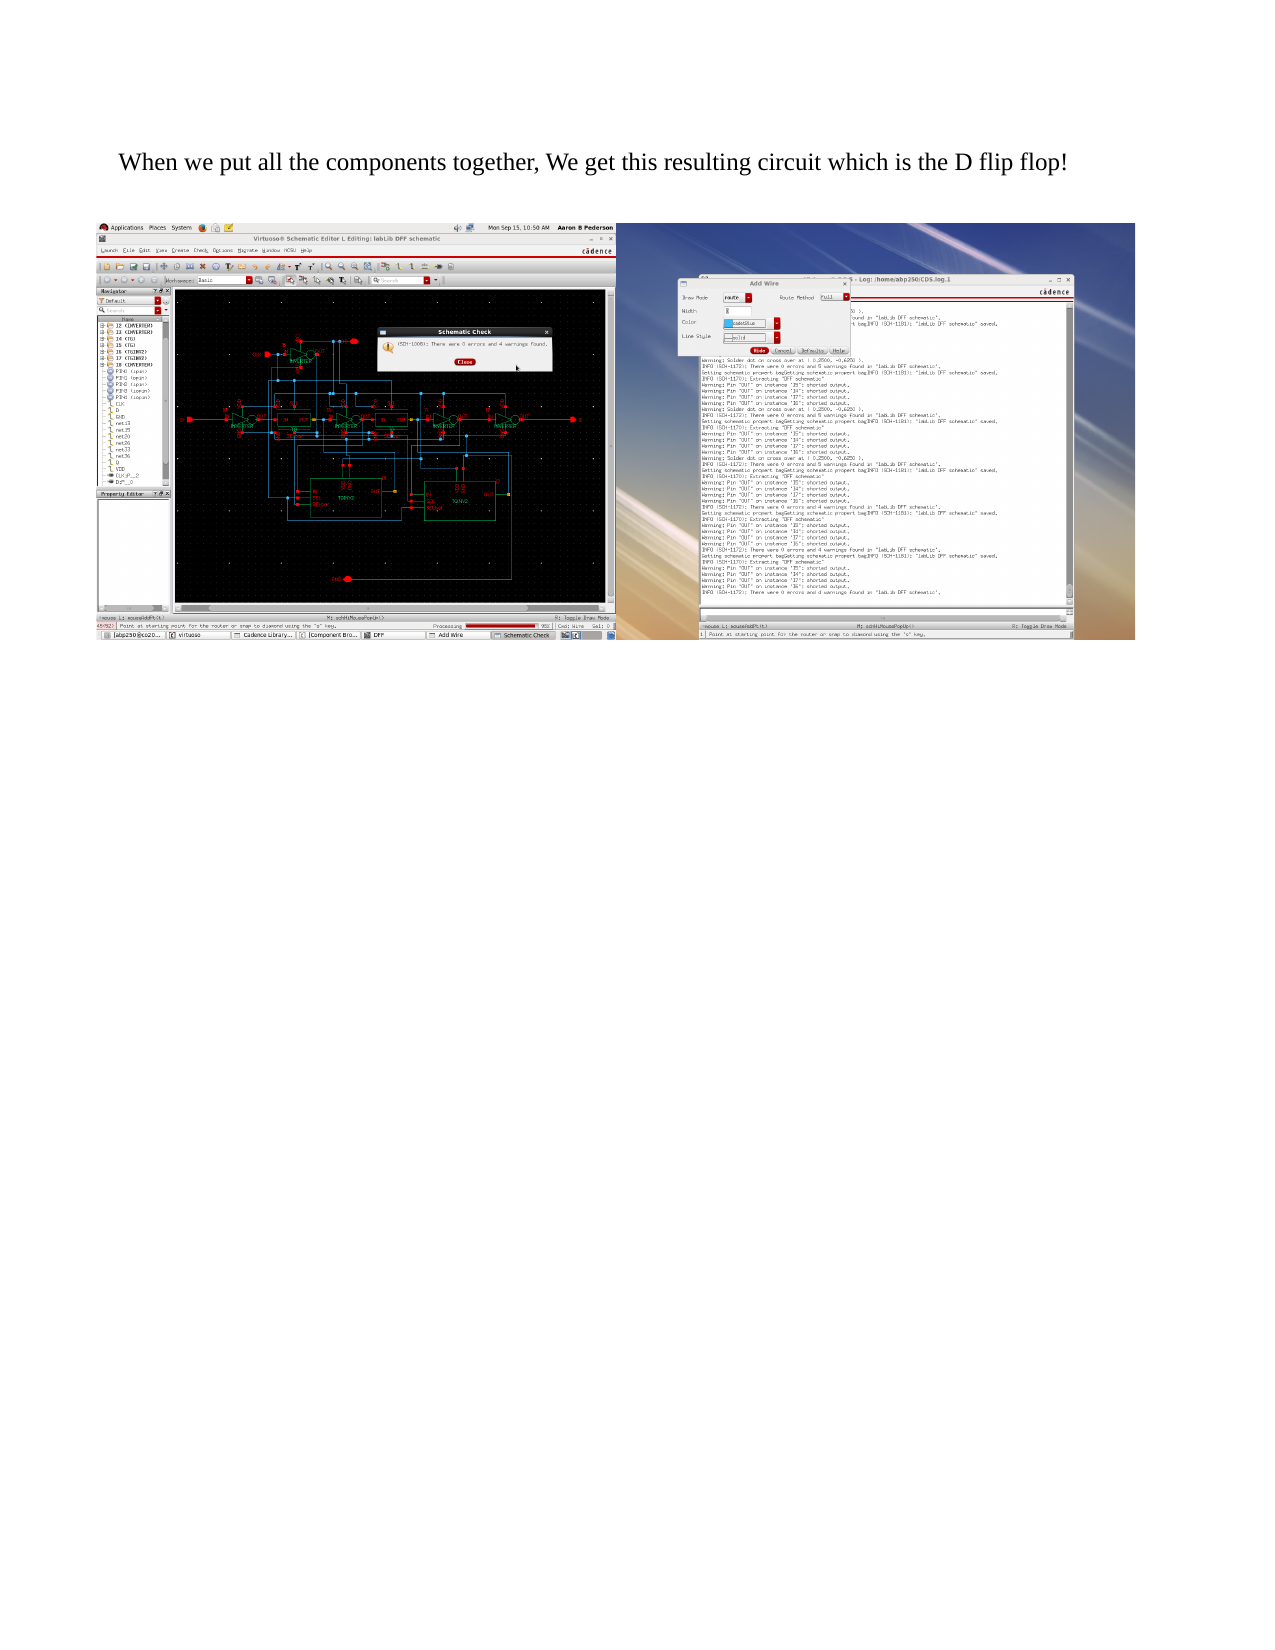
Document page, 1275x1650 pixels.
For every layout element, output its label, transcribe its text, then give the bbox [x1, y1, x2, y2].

picture [96, 223, 1136, 640]
text When we put all the components together, We get this resulting circuit which is the D flip flop! [118, 147, 1157, 176]
